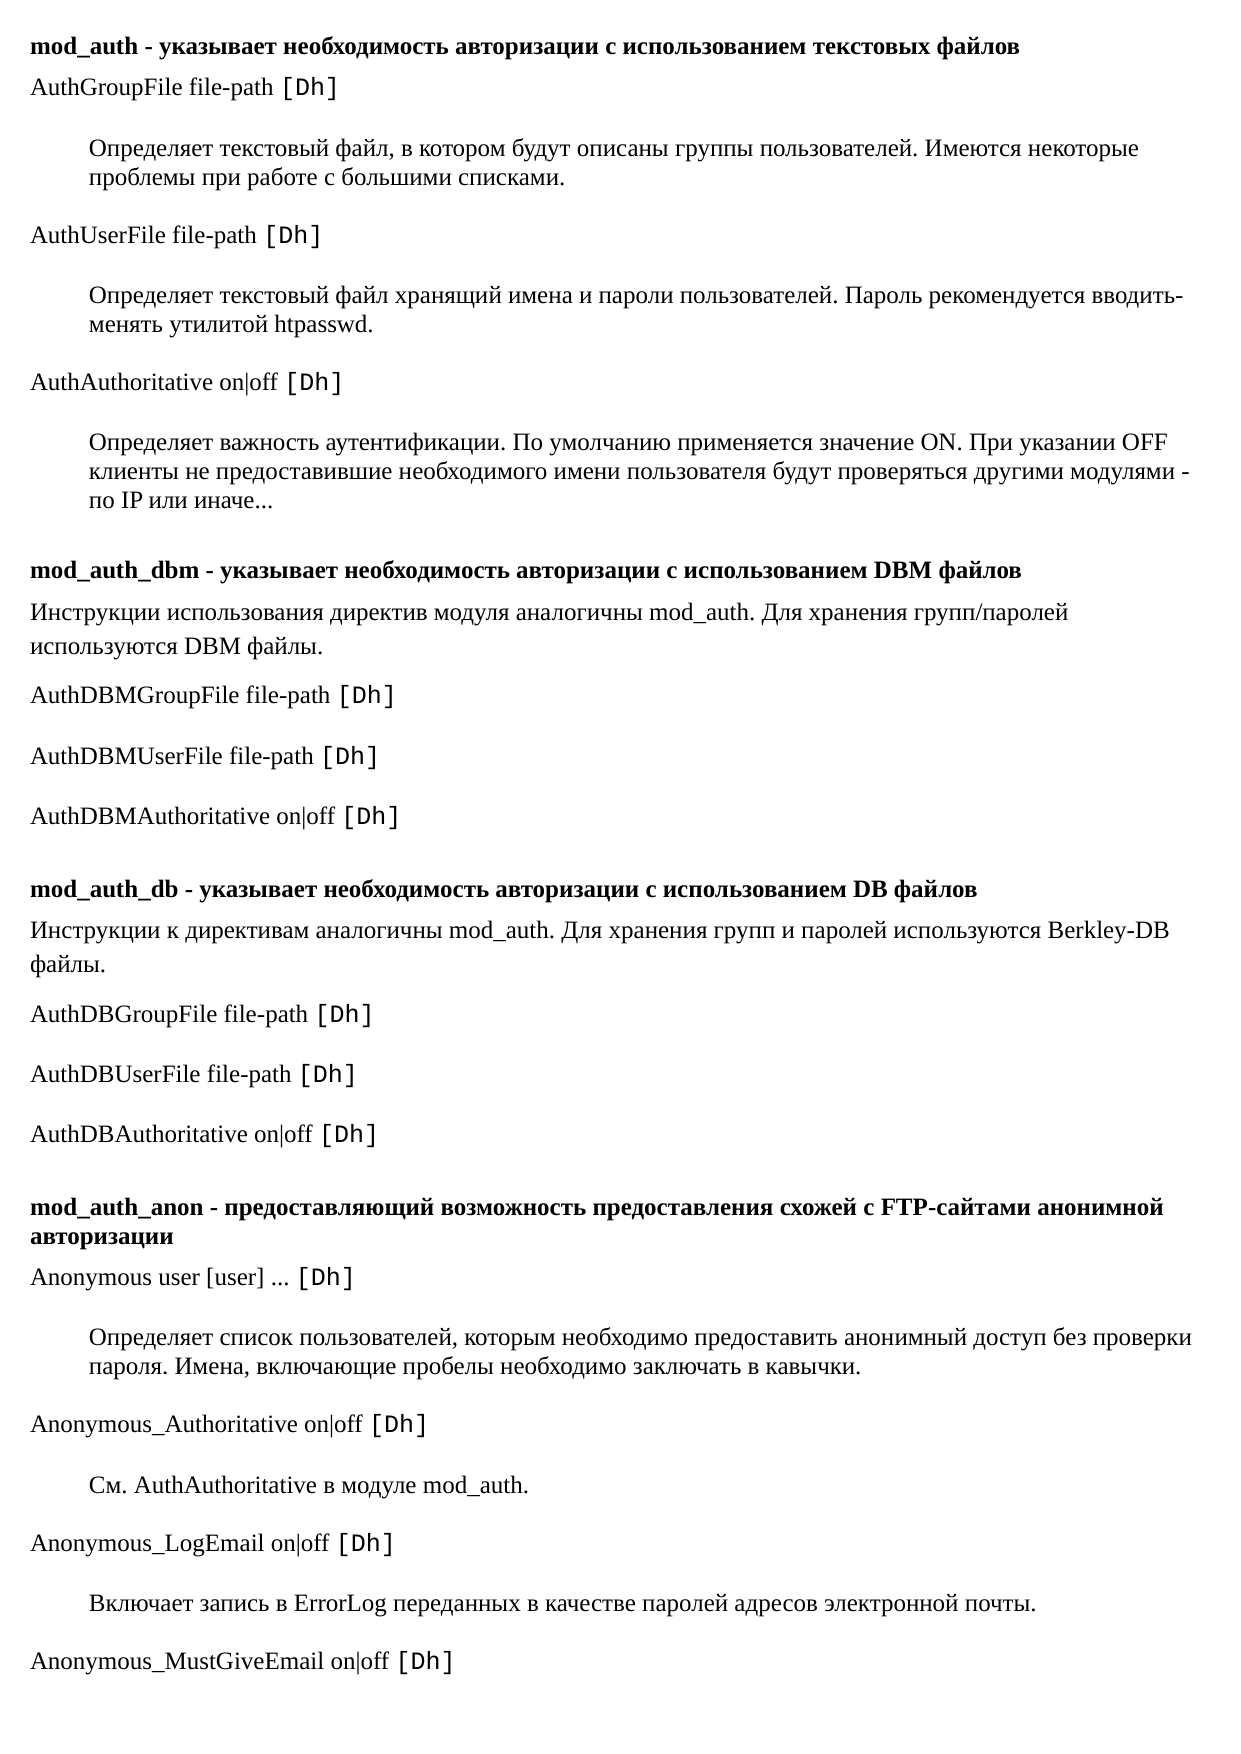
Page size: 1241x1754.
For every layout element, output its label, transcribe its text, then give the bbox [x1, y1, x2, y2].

subtitle Anonymous user [user] ... [Dh] [30, 1262, 1211, 1293]
subtitle AuthDBMUserFile file-path [Dh] [30, 741, 1211, 772]
subtitle mod_auth_anon - предоставляющий возможность предоставления схожей с FTP-сайтами анонимной авторизации [30, 1192, 1211, 1249]
subtitle AuthDBMAuthoritative on|off [Dh] [30, 801, 1211, 832]
subtitle AuthUserFile file-path [Dh] [30, 220, 1211, 251]
list Включает запись в ErrorLog переданных в качестве паролей адресов электронной почты. [89, 1588, 1211, 1617]
list Определяет важность аутентификации. По умолчанию применяется значение ON. При указании OFF клиенты не предоставившие необходимого имени пользователя будут проверяться другими модулями - по IP или иначе... [89, 427, 1211, 514]
subtitle Anonymous_LogEmail on|off [Dh] [30, 1528, 1211, 1559]
subtitle mod_auth_dbm - указывает необходимость авторизации с использованием DBM файлов [30, 556, 1211, 584]
subtitle mod_auth_db - указывает необходимость авторизации с использованием DB файлов [30, 874, 1211, 903]
subtitle Anonymous_Authoritative on|off [Dh] [30, 1409, 1211, 1440]
subtitle AuthDBGroupFile file-path [Dh] [30, 999, 1211, 1029]
subtitle AuthDBUserFile file-path [Dh] [30, 1059, 1211, 1090]
subtitle AuthDBAuthoritative on|off [Dh] [30, 1119, 1211, 1150]
list Определяет текстовый файл хранящий имена и пароли пользователей. Пароль рекомендуется вводить-менять утилитой htpasswd. [89, 280, 1211, 338]
list Определяет список пользователей, которым необходимо предоставить анонимный доступ без проверки пароля. Имена, включающие пробелы необходимо заключать в кавычки. [89, 1322, 1211, 1380]
subtitle Anonymous_MustGiveEmail on|off [Dh] [30, 1646, 1211, 1677]
list См. AuthAuthoritative в модуле mod_auth. [89, 1470, 1211, 1498]
subtitle AuthGroupFile file-path [Dh] [30, 72, 1211, 103]
subtitle mod_auth - указывает необходимость авторизации с использованием текстовых файлов [30, 31, 1211, 60]
subtitle AuthAuthoritative on|off [Dh] [30, 367, 1211, 398]
text Инструкции использования директив модуля аналогичны mod_auth. Для хранения групп/паролей используются DBM файлы. [30, 597, 1211, 660]
text Инструкции к директивам аналогичны mod_auth. Для хранения групп и паролей используются Berkley-DB файлы. [30, 915, 1211, 978]
list Определяет текстовый файл, в котором будут описаны группы пользователей. Имеются некоторые проблемы при работе с большими списками. [89, 133, 1211, 190]
subtitle AuthDBMGroupFile file-path [Dh] [30, 680, 1211, 711]
